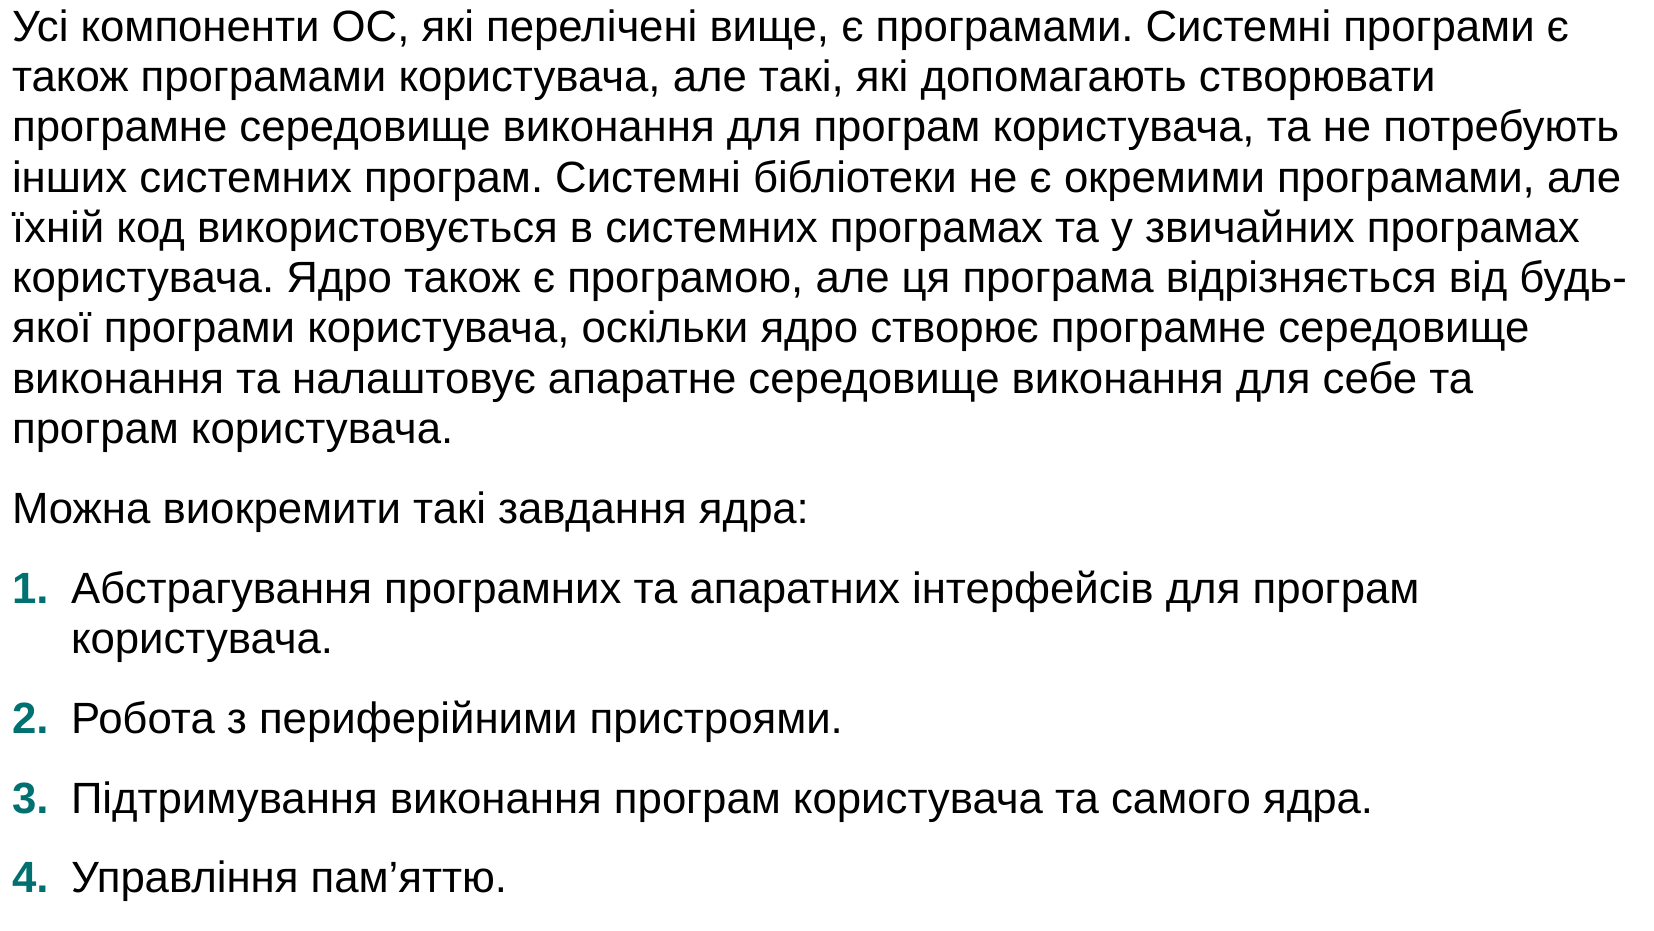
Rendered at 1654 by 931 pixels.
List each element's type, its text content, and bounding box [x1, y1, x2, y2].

text Усі компоненти ОС, які перелічені вище, є програмами. Системні програми є також програмами користувача, але такі, які допомагають створювати програмне середовище виконання для програм користувача, та не потребують інших системних програм. Системні бібліотеки не є окремими програмами, але їхній код використовується в системних програмах та у звичайних програмах користувача. Ядро також є програмою, але ця програма відрізняється від будь-якої програми користувача, оскільки ядро створює програмне середовище виконання та налаштовує апаратне середовище виконання для себе та програм користувача. [12, 0, 1642, 453]
text Можна виокремити такі завдання ядра: [12, 482, 1642, 533]
list Підтримування виконання програм користувача та самого ядра. [12, 772, 1642, 822]
list Абстрагування програмних та апаратних інтерфейсів для програм користувача. [12, 562, 1642, 663]
list Управління пам’яттю. [12, 852, 1642, 902]
list Робота з периферійними пристроями. [12, 692, 1642, 742]
